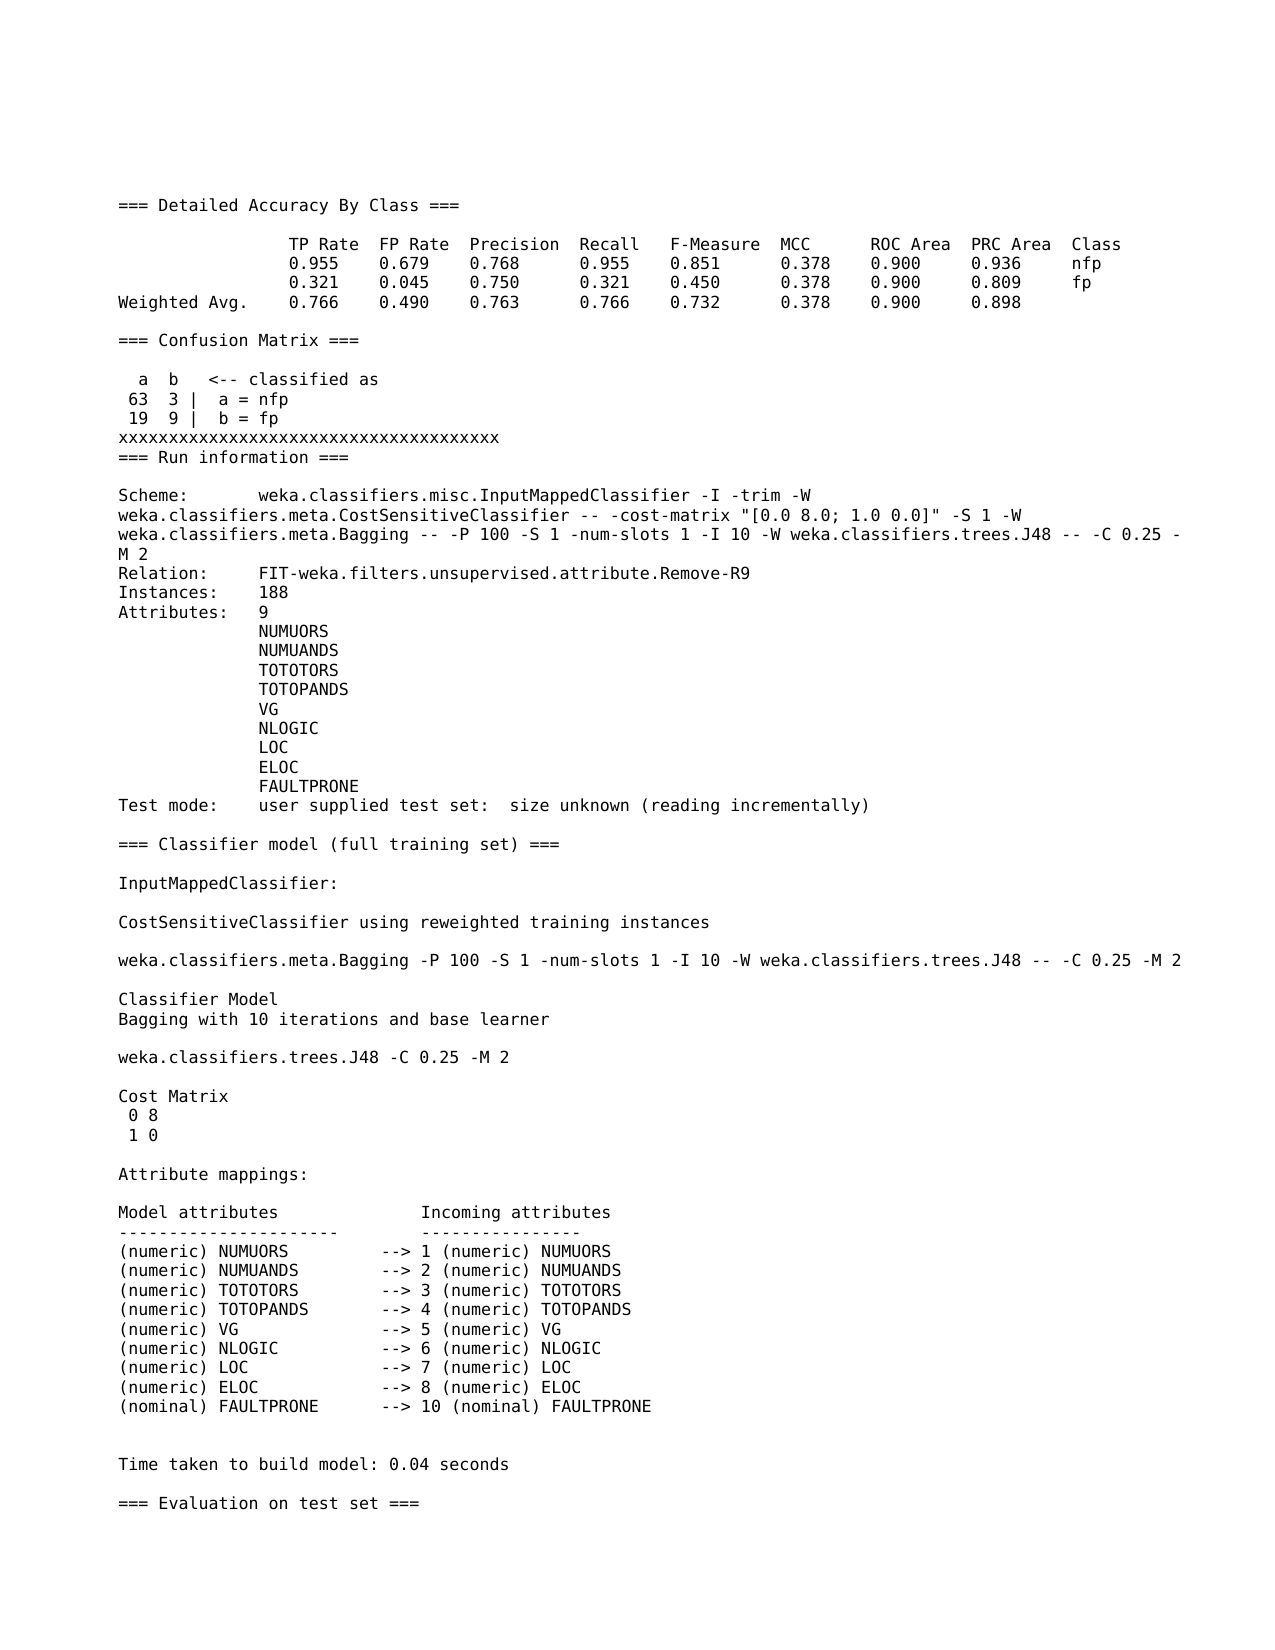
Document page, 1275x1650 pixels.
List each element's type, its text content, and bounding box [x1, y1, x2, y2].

text TP Rate FP Rate Precision Recall F-Measure MCC ROC Area PRC Area Class [118, 234, 1187, 254]
text Relation: FIT-weka.filters.unsupervised.attribute.Remove-R9 [118, 564, 1187, 583]
text Test mode: user supplied test set: size unknown (reading incrementally) [118, 796, 1187, 816]
text 63 3 | a = nfp [118, 389, 1187, 409]
text ELOC [118, 758, 1187, 777]
text 0.321 0.045 0.750 0.321 0.450 0.378 0.900 0.809 fp [118, 273, 1187, 293]
text 0.955 0.679 0.768 0.955 0.851 0.378 0.900 0.936 nfp [118, 254, 1187, 273]
text (numeric) NUMUORS --> 1 (numeric) NUMUORS [118, 1242, 1187, 1261]
text NUMUORS [118, 622, 1187, 641]
text (numeric) NLOGIC --> 6 (numeric) NLOGIC [118, 1339, 1187, 1358]
text === Detailed Accuracy By Class === [118, 196, 1187, 215]
text InputMappedClassifier: [118, 874, 1187, 893]
text VG [118, 699, 1187, 719]
text (numeric) ELOC --> 8 (numeric) ELOC [118, 1378, 1187, 1397]
text (numeric) TOTOPANDS --> 4 (numeric) TOTOPANDS [118, 1300, 1187, 1319]
text Model attributes Incoming attributes [118, 1203, 1187, 1223]
text weka.classifiers.meta.Bagging -P 100 -S 1 -num-slots 1 -I 10 -W weka.classifiers.trees.J48 -- -C 0.25 -M 2 [118, 951, 1187, 971]
text Attribute mappings: [118, 1164, 1187, 1184]
text NUMUANDS [118, 641, 1187, 661]
text LOC [118, 738, 1187, 758]
text NLOGIC [118, 719, 1187, 738]
text (nominal) FAULTPRONE --> 10 (nominal) FAULTPRONE [118, 1397, 1187, 1416]
text weka.classifiers.trees.J48 -C 0.25 -M 2 [118, 1048, 1187, 1068]
text 0 8 [118, 1106, 1187, 1126]
text TOTOTORS [118, 661, 1187, 680]
text Classifier Model [118, 990, 1187, 1009]
text (numeric) TOTOTORS --> 3 (numeric) TOTOTORS [118, 1281, 1187, 1300]
text Weighted Avg. 0.766 0.490 0.763 0.766 0.732 0.378 0.900 0.898 [118, 293, 1187, 312]
text xxxxxxxxxxxxxxxxxxxxxxxxxxxxxxxxxxxxxx [118, 428, 1187, 448]
text (numeric) VG --> 5 (numeric) VG [118, 1319, 1187, 1339]
text Cost Matrix [118, 1087, 1187, 1106]
text ---------------------- ---------------- [118, 1223, 1187, 1242]
text 19 9 | b = fp [118, 409, 1187, 428]
text === Confusion Matrix === [118, 331, 1187, 351]
text Scheme: weka.classifiers.misc.InputMappedClassifier -I -trim -W weka.classifiers.meta.CostSensitiveClassifier -- -cost-matrix "[0.0 8.0; 1.0 0.0]" -S 1 -W weka.classifiers.meta.Bagging -- -P 100 -S 1 -num-slots 1 -I 10 -W weka.classifiers.trees.J48 -- -C 0.25 -M 2 [118, 486, 1187, 564]
text CostSensitiveClassifier using reweighted training instances [118, 913, 1187, 932]
text (numeric) LOC --> 7 (numeric) LOC [118, 1358, 1187, 1378]
text === Evaluation on test set === [118, 1494, 1187, 1513]
text Time taken to build model: 0.04 seconds [118, 1455, 1187, 1474]
text TOTOPANDS [118, 680, 1187, 699]
text a b <-- classified as [118, 370, 1187, 389]
text FAULTPRONE [118, 777, 1187, 796]
text === Classifier model (full training set) === [118, 835, 1187, 854]
text (numeric) NUMUANDS --> 2 (numeric) NUMUANDS [118, 1261, 1187, 1281]
text === Run information === [118, 448, 1187, 467]
text Attributes: 9 [118, 603, 1187, 622]
text 1 0 [118, 1126, 1187, 1145]
text Instances: 188 [118, 583, 1187, 603]
text Bagging with 10 iterations and base learner [118, 1009, 1187, 1029]
